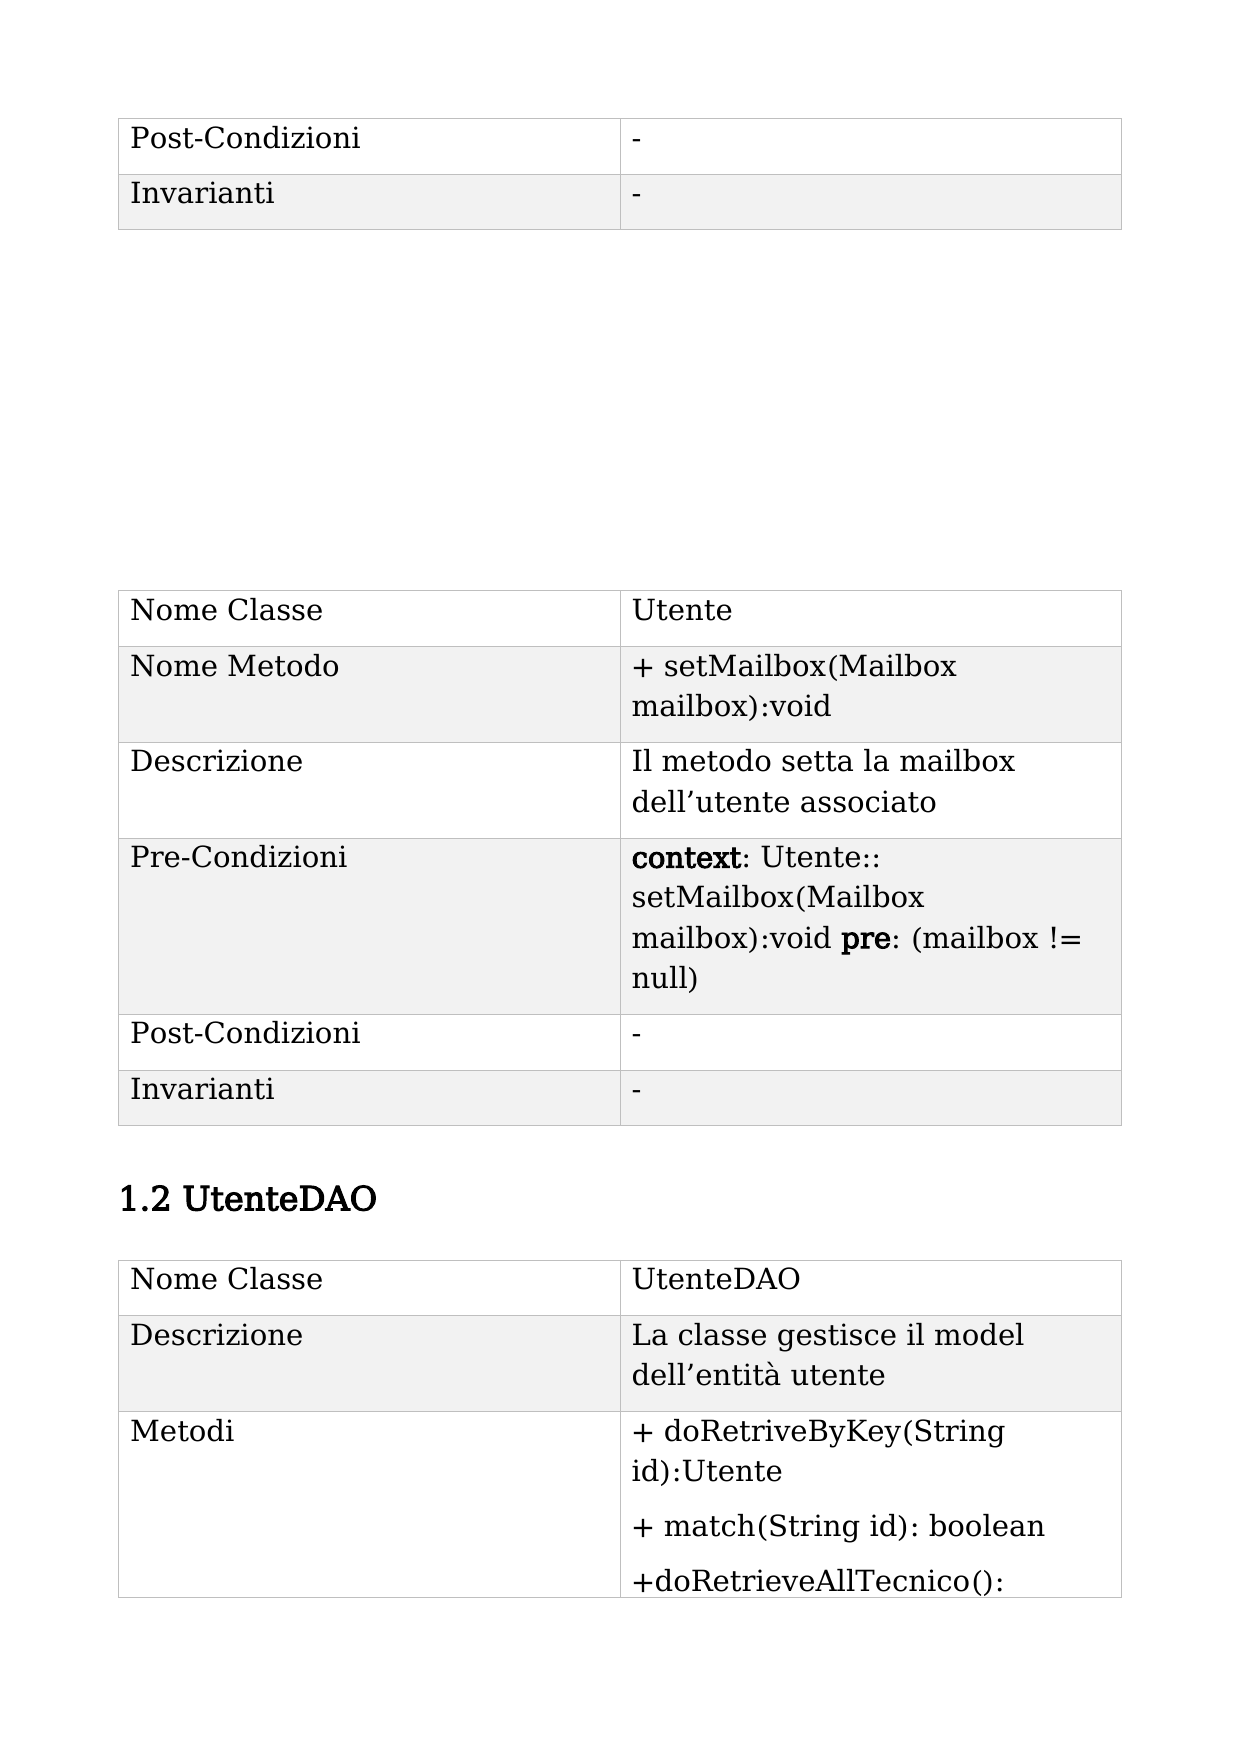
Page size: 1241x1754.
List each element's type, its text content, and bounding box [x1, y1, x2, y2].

table_cell + setMailbox(Mailbox mailbox):void [621, 647, 1121, 742]
subtitle 1.2 UtenteDAO [118, 1177, 1122, 1217]
table_cell Pre-Condizioni [119, 839, 620, 1014]
table_cell Metodi [119, 1412, 620, 1597]
table_cell Descrizione [119, 1316, 620, 1411]
table_cell Descrizione [119, 743, 620, 838]
table_cell Post-Condizioni [119, 1015, 620, 1069]
table_cell La classe gestisce il model dell’entità utente [621, 1316, 1121, 1411]
table_cell Invarianti [119, 175, 620, 229]
table_cell Nome Metodo [119, 647, 620, 742]
table_cell - [621, 175, 1121, 229]
table_cell - [621, 119, 1121, 174]
table_cell - [621, 1015, 1121, 1069]
table_header Nome Classe [119, 591, 620, 646]
table_header Nome Classe [119, 1261, 620, 1315]
table_cell Il metodo setta la mailbox dell’utente associato [621, 743, 1121, 838]
table_cell Invarianti [119, 1071, 620, 1125]
table_header Utente [621, 591, 1121, 646]
table_cell - [621, 1071, 1121, 1125]
table_cell context: Utente:: setMailbox(Mailbox mailbox):void pre: (mailbox != null) [621, 839, 1121, 1014]
table_header UtenteDAO [621, 1261, 1121, 1315]
table_cell + doRetriveByKey(String id):Utente + match(String id): boolean +doRetrieveAllTecnico(): [621, 1412, 1121, 1597]
table_cell Post-Condizioni [119, 119, 620, 174]
